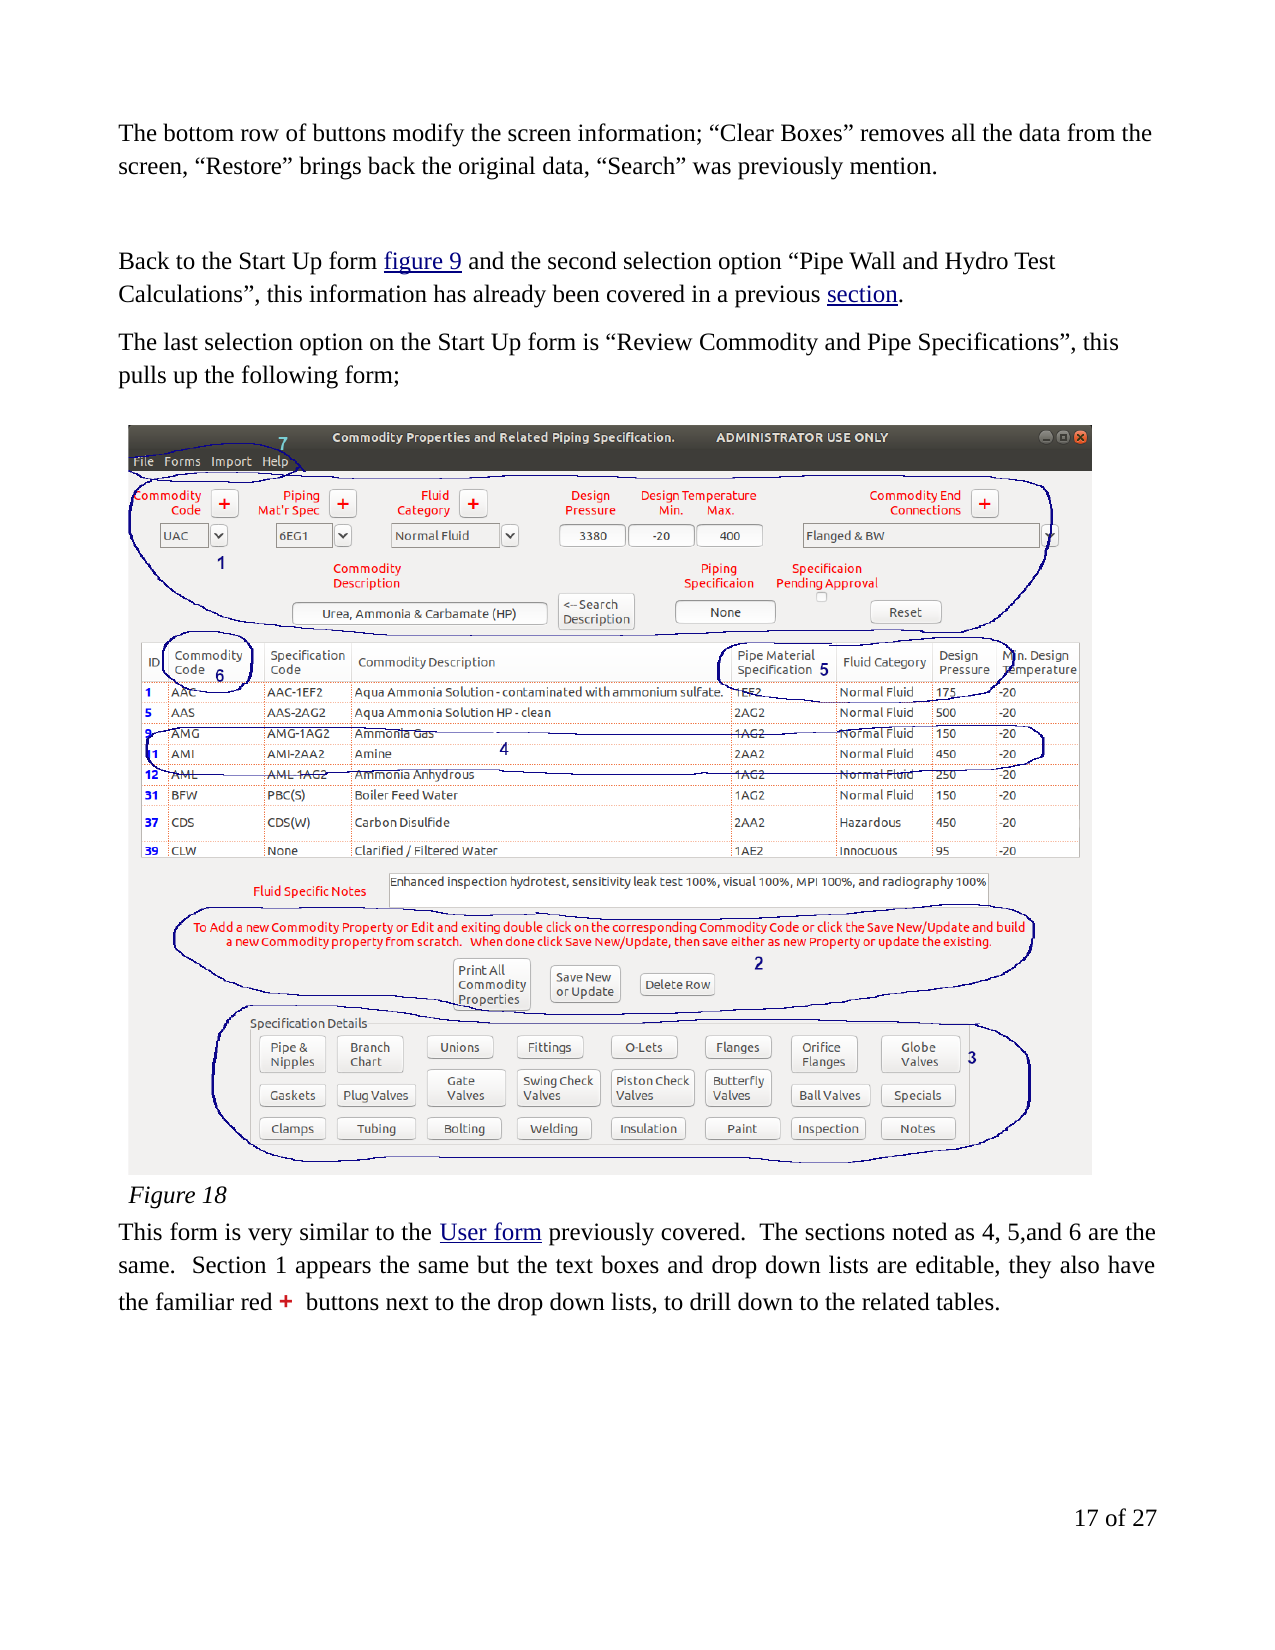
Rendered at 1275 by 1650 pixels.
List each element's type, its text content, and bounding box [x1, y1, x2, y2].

text [128, 412, 1092, 425]
text Back to the Start Up form figure 9 and the second selection option “Pipe Wall and Hydro Test Calculations”, this information has already been covered in a previous section. [118, 246, 1157, 308]
picture [128, 425, 1092, 1175]
text The bottom row of buttons modify the screen information; “Clear Boxes” removes all the data from the screen, “Restore” brings back the original data, “Search” was previously mention. [118, 118, 1157, 180]
text Figure 18 [128, 1175, 1092, 1209]
text This form is very similar to the User form previously covered. The sections noted as 4, 5,and 6 are the same. Section 1 appears the same but the text boxes and drop down lists are editable, they also have the familiar red + buttons next to the drop down lists, to drill down to the related tables. [118, 1217, 1157, 1318]
text The last selection option on the Start Up form is “Review Commodity and Pipe Specifications”, this pulls up the following form; [118, 327, 1157, 389]
